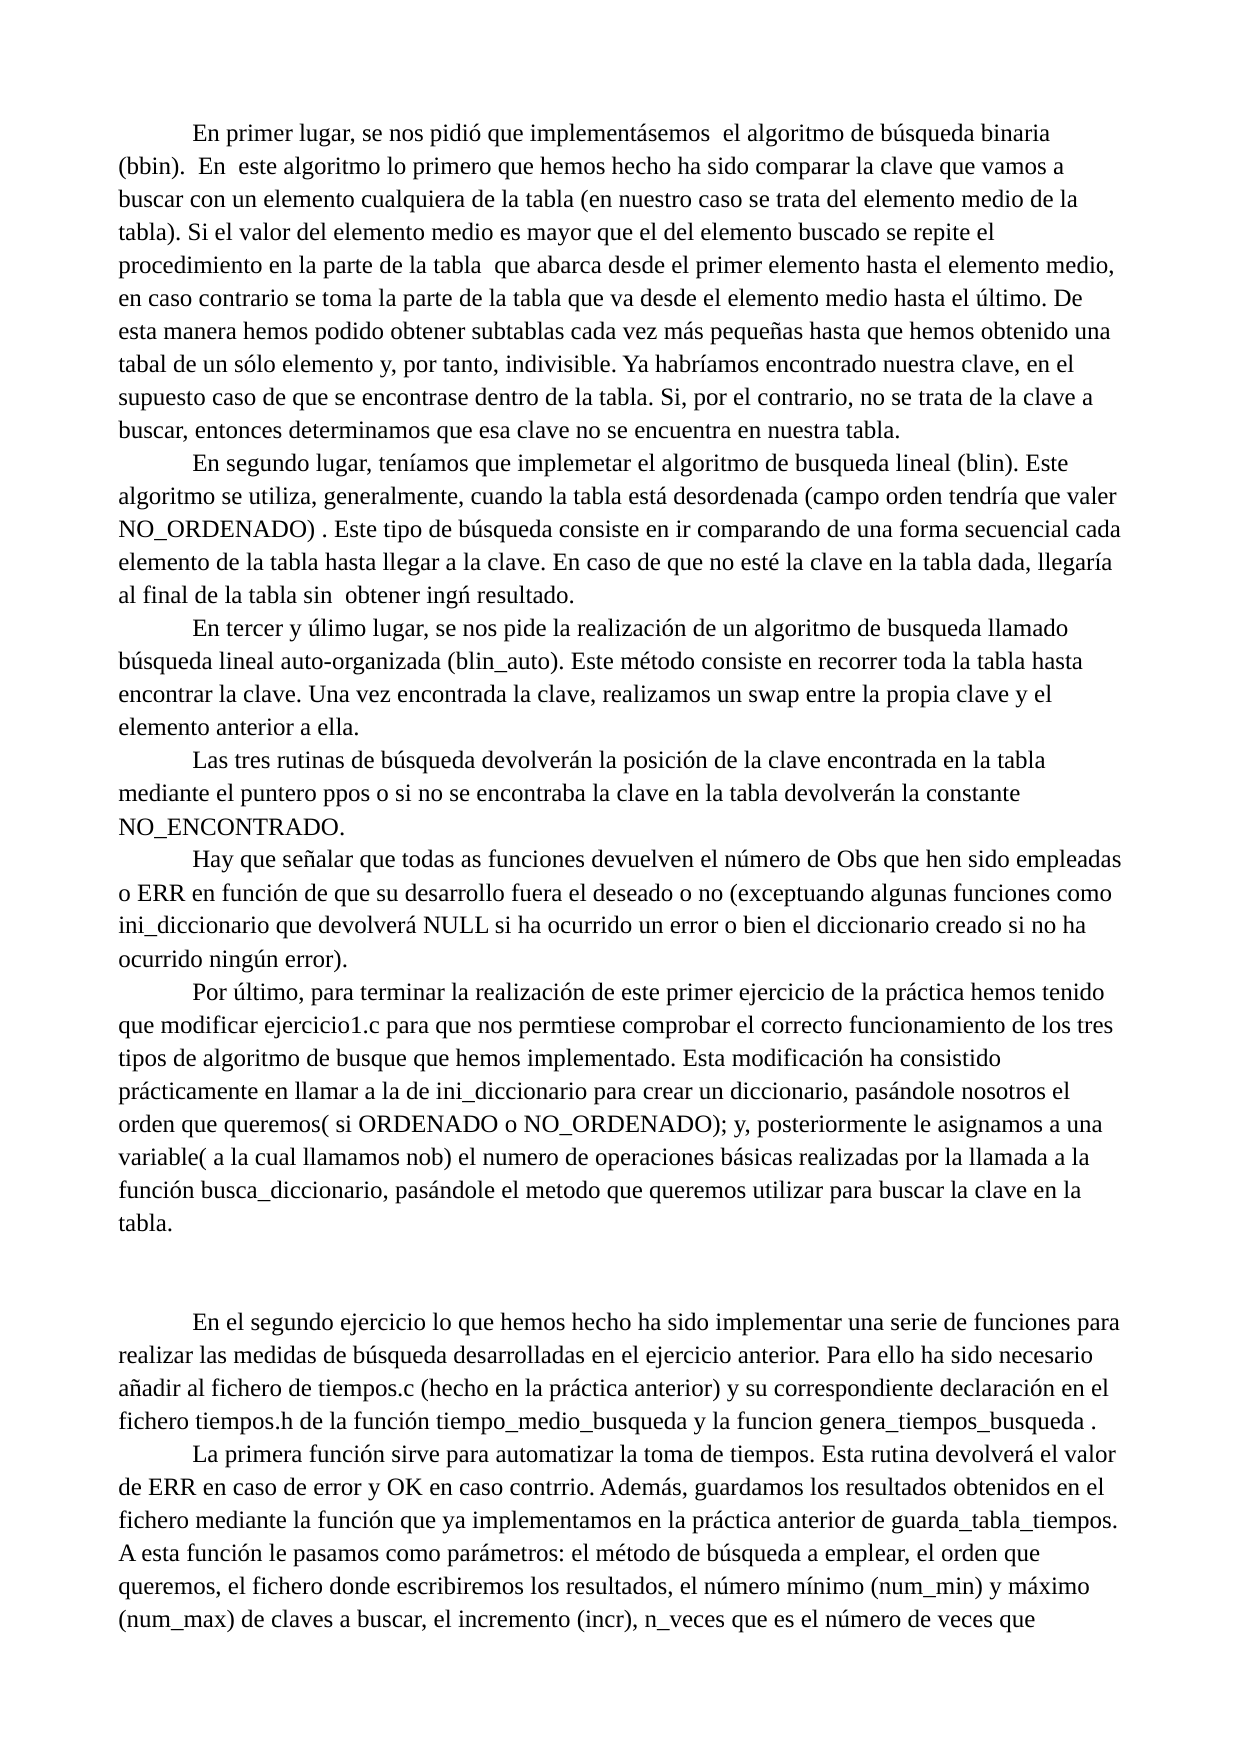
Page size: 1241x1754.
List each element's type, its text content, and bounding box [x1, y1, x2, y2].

text En primer lugar, se nos pidió que implementásemos el algoritmo de búsqueda binaria (bbin). En este algoritmo lo primero que hemos hecho ha sido comparar la clave que vamos a buscar con un elemento cualquiera de la tabla (en nuestro caso se trata del elemento medio de la tabla). Si el valor del elemento medio es mayor que el del elemento buscado se repite el procedimiento en la parte de la tabla que abarca desde el primer elemento hasta el elemento medio, en caso contrario se toma la parte de la tabla que va desde el elemento medio hasta el último. De esta manera hemos podido obtener subtablas cada vez más pequeñas hasta que hemos obtenido una tabal de un sólo elemento y, por tanto, indivisible. Ya habríamos encontrado nuestra clave, en el supuesto caso de que se encontrase dentro de la tabla. Si, por el contrario, no se trata de la clave a buscar, entonces determinamos que esa clave no se encuentra en nuestra tabla. [118, 118, 1122, 444]
text En segundo lugar, teníamos que implemetar el algoritmo de busqueda lineal (blin). Este algoritmo se utiliza, generalmente, cuando la tabla está desordenada (campo orden tendría que valer NO_ORDENADO) . Este tipo de búsqueda consiste en ir comparando de una forma secuencial cada elemento de la tabla hasta llegar a la clave. En caso de que no esté la clave en la tabla dada, llegaría al final de la tabla sin obtener ingń resultado. [118, 448, 1122, 609]
text La primera función sirve para automatizar la toma de tiempos. Esta rutina devolverá el valor de ERR en caso de error y OK en caso contrrio. Además, guardamos los resultados obtenidos en el fichero mediante la función que ya implementamos en la práctica anterior de guarda_tabla_tiempos. A esta función le pasamos como parámetros: el método de búsqueda a emplear, el orden que queremos, el fichero donde escribiremos los resultados, el número mínimo (num_min) y máximo (num_max) de claves a buscar, el incremento (incr), n_veces que es el número de veces que [118, 1439, 1122, 1633]
text Las tres rutinas de búsqueda devolverán la posición de la clave encontrada en la tabla mediante el puntero ppos o si no se encontraba la clave en la tabla devolverán la constante NO_ENCONTRADO. [118, 746, 1122, 840]
text En el segundo ejercicio lo que hemos hecho ha sido implementar una serie de funciones para realizar las medidas de búsqueda desarrolladas en el ejercicio anterior. Para ello ha sido necesario añadir al fichero de tiempos.c (hecho en la práctica anterior) y su correspondiente declaración en el fichero tiempos.h de la función tiempo_medio_busqueda y la funcion genera_tiempos_busqueda . [118, 1307, 1122, 1435]
text Por último, para terminar la realización de este primer ejercicio de la práctica hemos tenido que modificar ejercicio1.c para que nos permtiese comprobar el correcto funcionamiento de los tres tipos de algoritmo de busque que hemos implementado. Esta modificación ha consistido prácticamente en llamar a la de ini_diccionario para crear un diccionario, pasándole nosotros el orden que queremos( si ORDENADO o NO_ORDENADO); y, posteriormente le asignamos a una variable( a la cual llamamos nob) el numero de operaciones básicas realizadas por la llamada a la función busca_diccionario, pasándole el metodo que queremos utilizar para buscar la clave en la tabla. [118, 977, 1122, 1237]
text Hay que señalar que todas as funciones devuelven el número de Obs que hen sido empleadas o ERR en función de que su desarrollo fuera el deseado o no (exceptuando algunas funciones como ini_diccionario que devolverá NULL si ha ocurrido un error o bien el diccionario creado si no ha ocurrido ningún error). [118, 844, 1122, 972]
text En tercer y úlimo lugar, se nos pide la realización de un algoritmo de busqueda llamado búsqueda lineal auto-organizada (blin_auto). Este método consiste en recorrer toda la tabla hasta encontrar la clave. Una vez encontrada la clave, realizamos un swap entre la propia clave y el elemento anterior a ella. [118, 613, 1122, 741]
